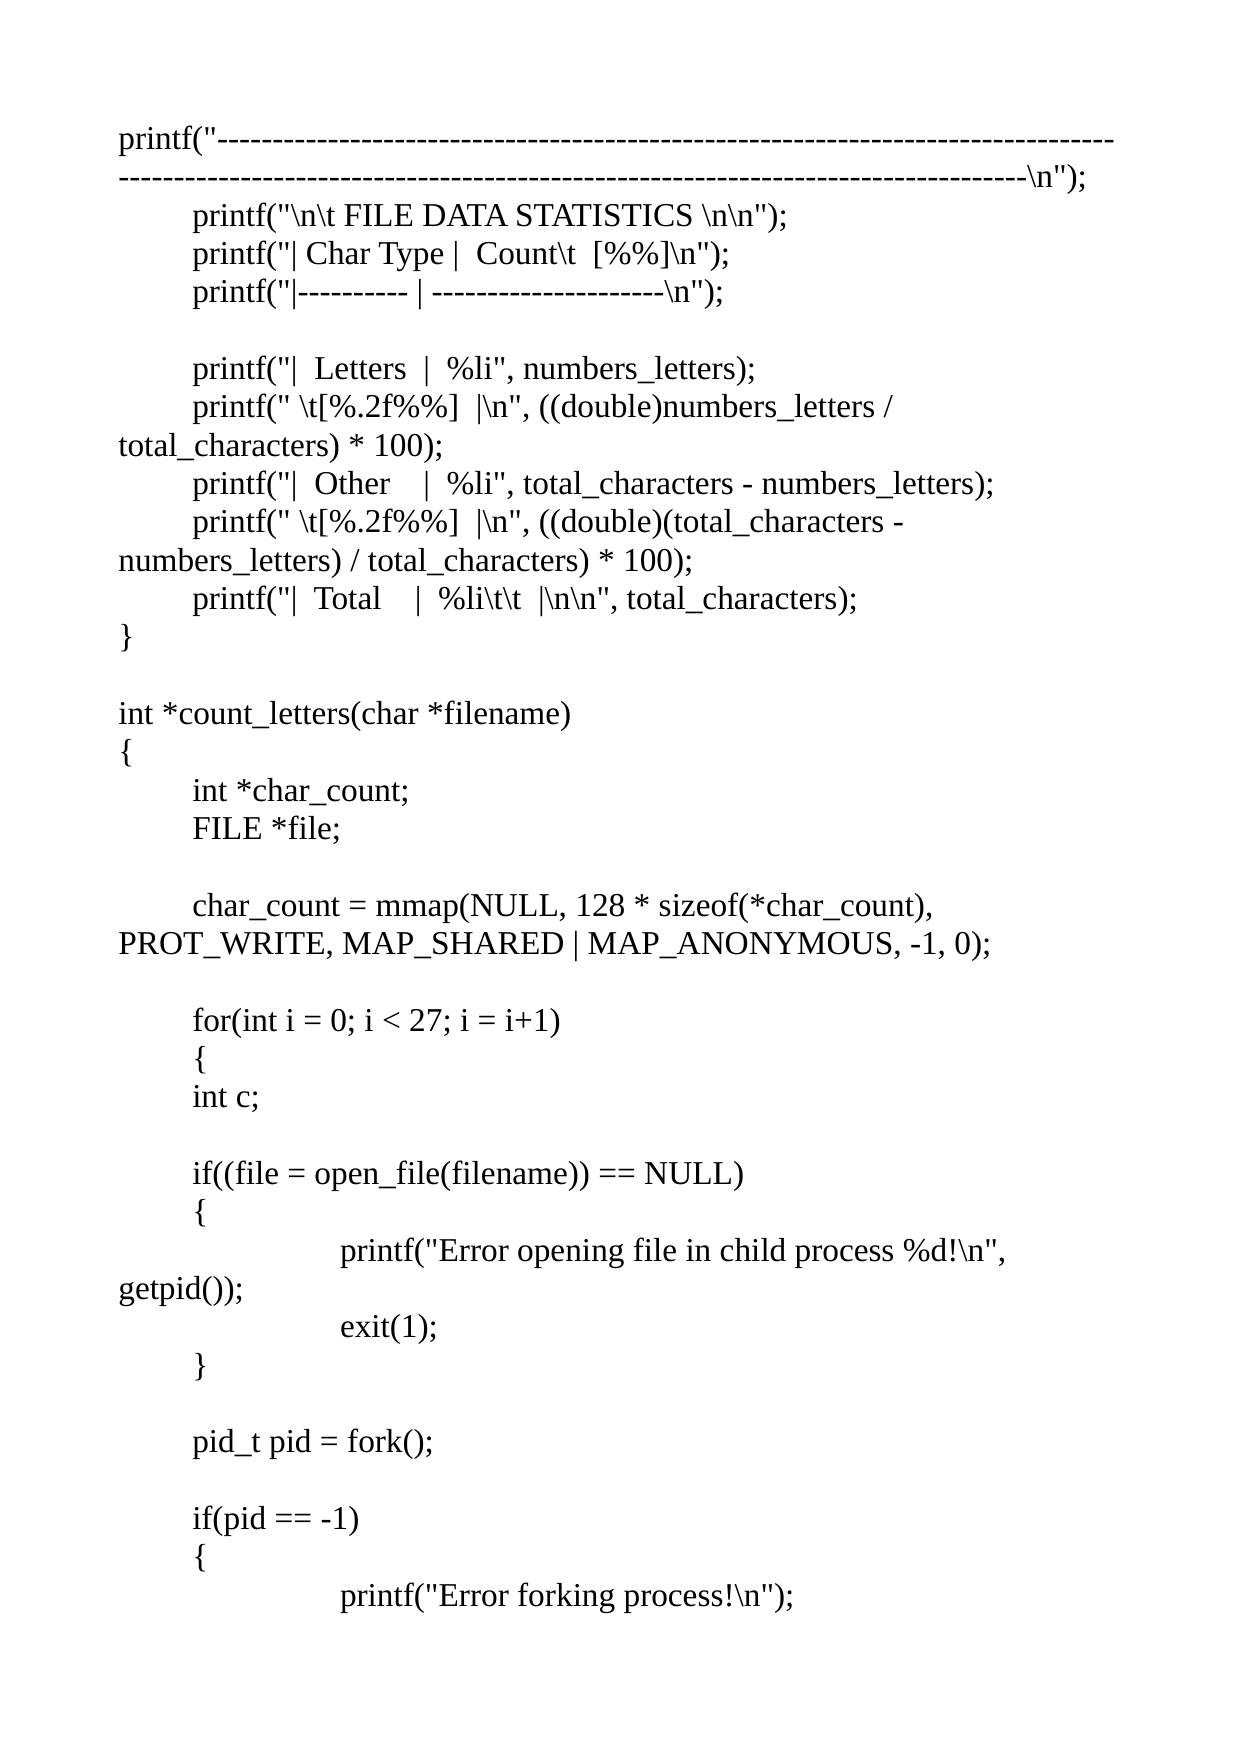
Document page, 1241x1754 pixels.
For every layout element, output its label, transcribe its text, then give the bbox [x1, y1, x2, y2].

text int c; [118, 1076, 1122, 1115]
text exit(1); [118, 1306, 1122, 1345]
text printf("\n\t FILE DATA STATISTICS \n\n"); [118, 195, 1122, 233]
text char_count = mmap(NULL, 128 * sizeof(*char_count), PROT_WRITE, MAP_SHARED | MAP_ANONYMOUS, -1, 0); [118, 885, 1122, 961]
text printf("Error opening file in child process %d!\n", getpid()); [118, 1230, 1122, 1306]
text if(pid == -1) [118, 1498, 1122, 1536]
text } [118, 616, 1122, 655]
text printf("| Other | %li", total_characters - numbers_letters); [118, 463, 1122, 501]
text for(int i = 0; i < 27; i = i+1) [118, 1000, 1122, 1038]
text printf("-------------------------------------------------------------------------------------------------------------------------------------------------------------------\n"); [118, 118, 1122, 195]
text { [118, 731, 1122, 770]
text { [118, 1191, 1122, 1230]
text int *count_letters(char *filename) [118, 693, 1122, 731]
text pid_t pid = fork(); [118, 1421, 1122, 1460]
text printf(" \t[%.2f%%] |\n", ((double)numbers_letters / total_characters) * 100); [118, 386, 1122, 463]
text } [118, 1345, 1122, 1383]
text printf("| Letters | %li", numbers_letters); [118, 348, 1122, 386]
text FILE *file; [118, 808, 1122, 846]
text printf("Error forking process!\n"); [118, 1575, 1122, 1613]
text { [118, 1536, 1122, 1575]
text printf("| Char Type | Count\t [%%]\n"); [118, 233, 1122, 271]
text int *char_count; [118, 770, 1122, 808]
text printf("| Total | %li\t\t |\n\n", total_characters); [118, 578, 1122, 616]
text if((file = open_file(filename)) == NULL) [118, 1153, 1122, 1191]
text printf(" \t[%.2f%%] |\n", ((double)(total_characters - numbers_letters) / total_characters) * 100); [118, 501, 1122, 578]
text { [118, 1038, 1122, 1076]
text printf("|---------- | ---------------------\n"); [118, 271, 1122, 310]
